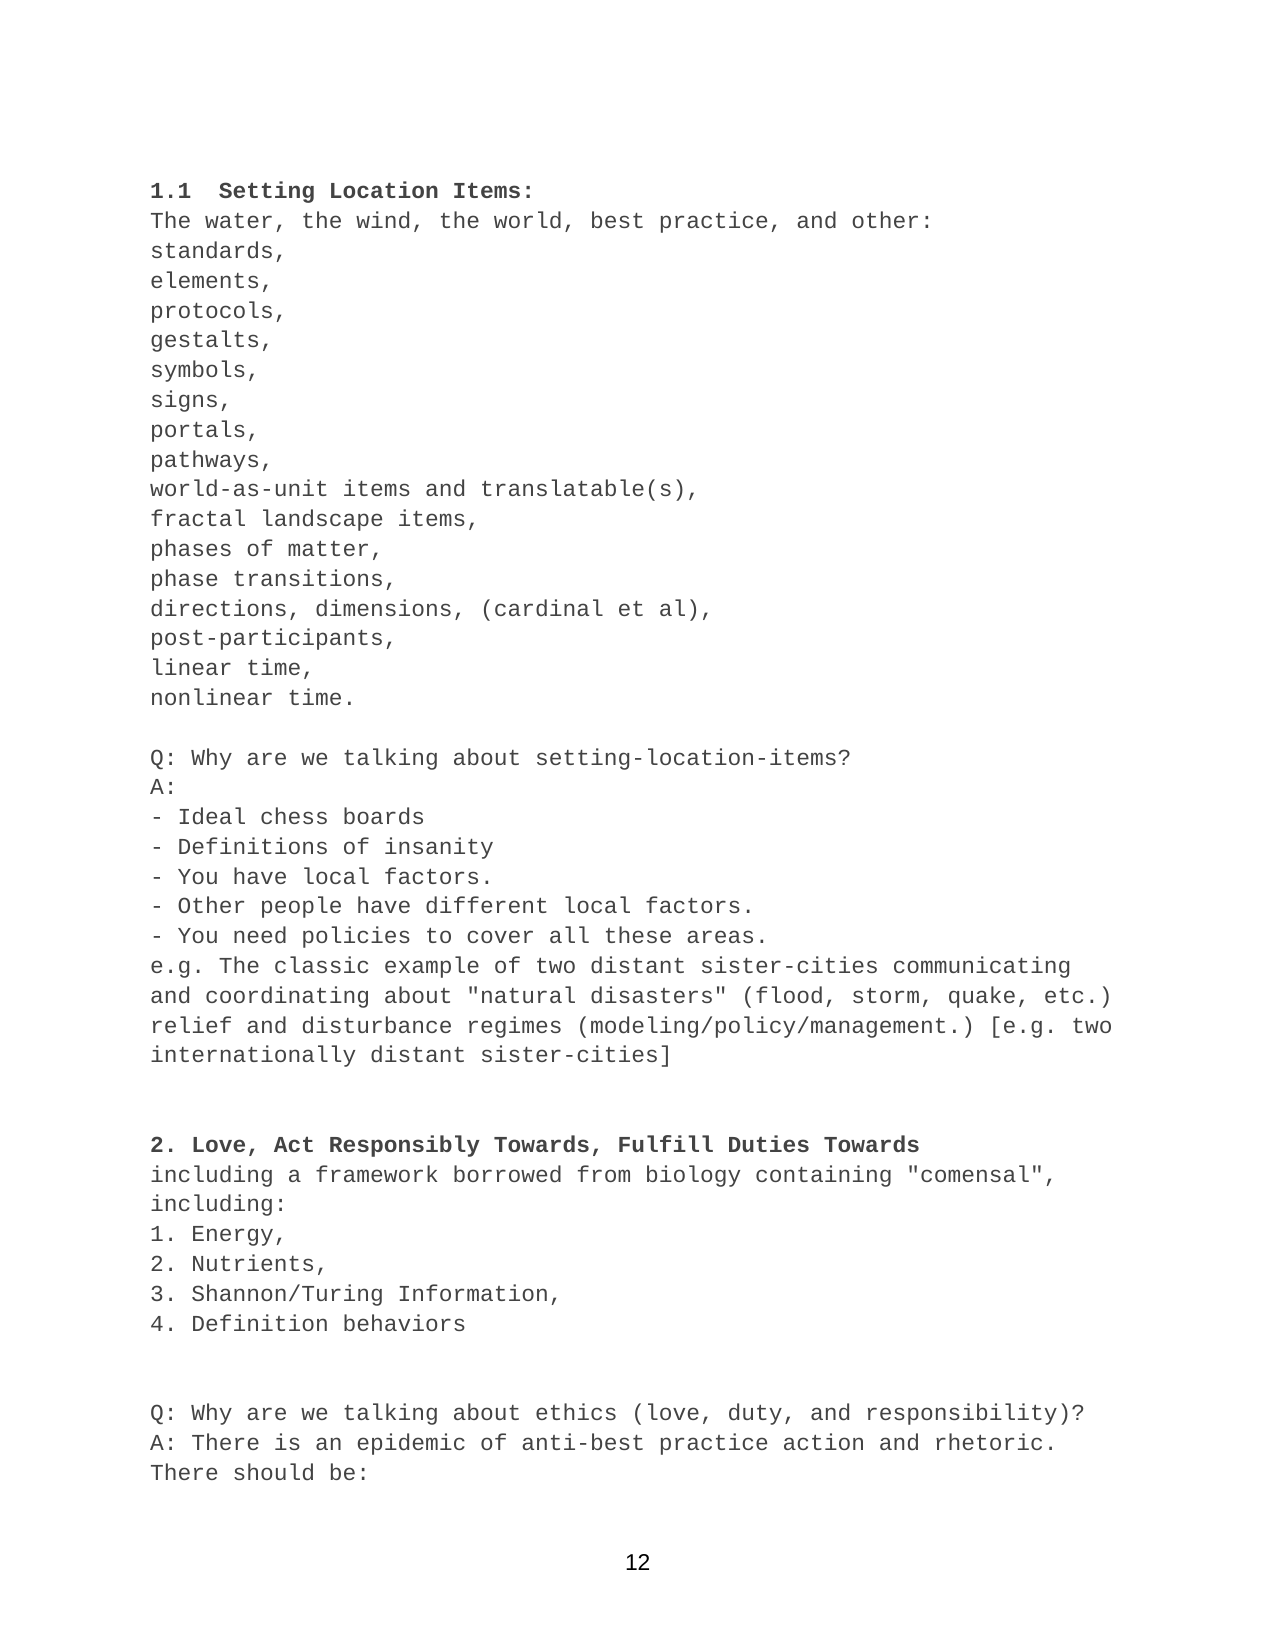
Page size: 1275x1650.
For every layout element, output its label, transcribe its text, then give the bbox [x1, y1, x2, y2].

text 4. Definition behaviors [150, 1312, 1125, 1338]
text Q: Why are we talking about setting-location-items? [150, 746, 1125, 772]
text post-participants, [150, 627, 1125, 653]
text A: There is an epidemic of anti-best practice action and rhetoric. There should be: [150, 1431, 1125, 1487]
text - Definitions of insanity [150, 835, 1125, 861]
text standards, [150, 239, 1125, 265]
text nonlinear time. [150, 686, 1125, 712]
text fractal landscape items, [150, 507, 1125, 533]
text phases of matter, [150, 537, 1125, 563]
text - Other people have different local factors. [150, 895, 1125, 921]
text 3. Shannon/Turing Information, [150, 1282, 1125, 1308]
text e.g. The classic example of two distant sister-cities communicating and coordinating about "natural disasters" (flood, storm, quake, etc.) relief and disturbance regimes (modeling/policy/management.) [e.g. two internationally distant sister-cities] [150, 954, 1125, 1070]
text phase transitions, [150, 567, 1125, 593]
text 2. Nutrients, [150, 1252, 1125, 1278]
text portals, [150, 418, 1125, 444]
text world-as-unit items and translatable(s), [150, 478, 1125, 504]
text including a framework borrowed from biology containing "comensal", [150, 1163, 1125, 1189]
text pathways, [150, 448, 1125, 474]
text linear time, [150, 656, 1125, 682]
text signs, [150, 388, 1125, 414]
text - Ideal chess boards [150, 805, 1125, 831]
text The water, the wind, the world, best practice, and other: [150, 209, 1125, 236]
text 2. Love, Act Responsibly Towards, Fulfill Duties Towards [150, 1133, 1125, 1159]
text protocols, [150, 299, 1125, 325]
text directions, dimensions, (cardinal et al), [150, 597, 1125, 623]
text 1.1 Setting Location Items: [150, 180, 1125, 206]
text including: [150, 1193, 1125, 1219]
text elements, [150, 269, 1125, 295]
text A: [150, 776, 1125, 802]
text 1. Energy, [150, 1222, 1125, 1248]
text symbols, [150, 358, 1125, 384]
text - You have local factors. [150, 865, 1125, 891]
text - You need policies to cover all these areas. [150, 924, 1125, 951]
text gestalts, [150, 329, 1125, 355]
text Q: Why are we talking about ethics (love, duty, and responsibility)? [150, 1401, 1125, 1427]
